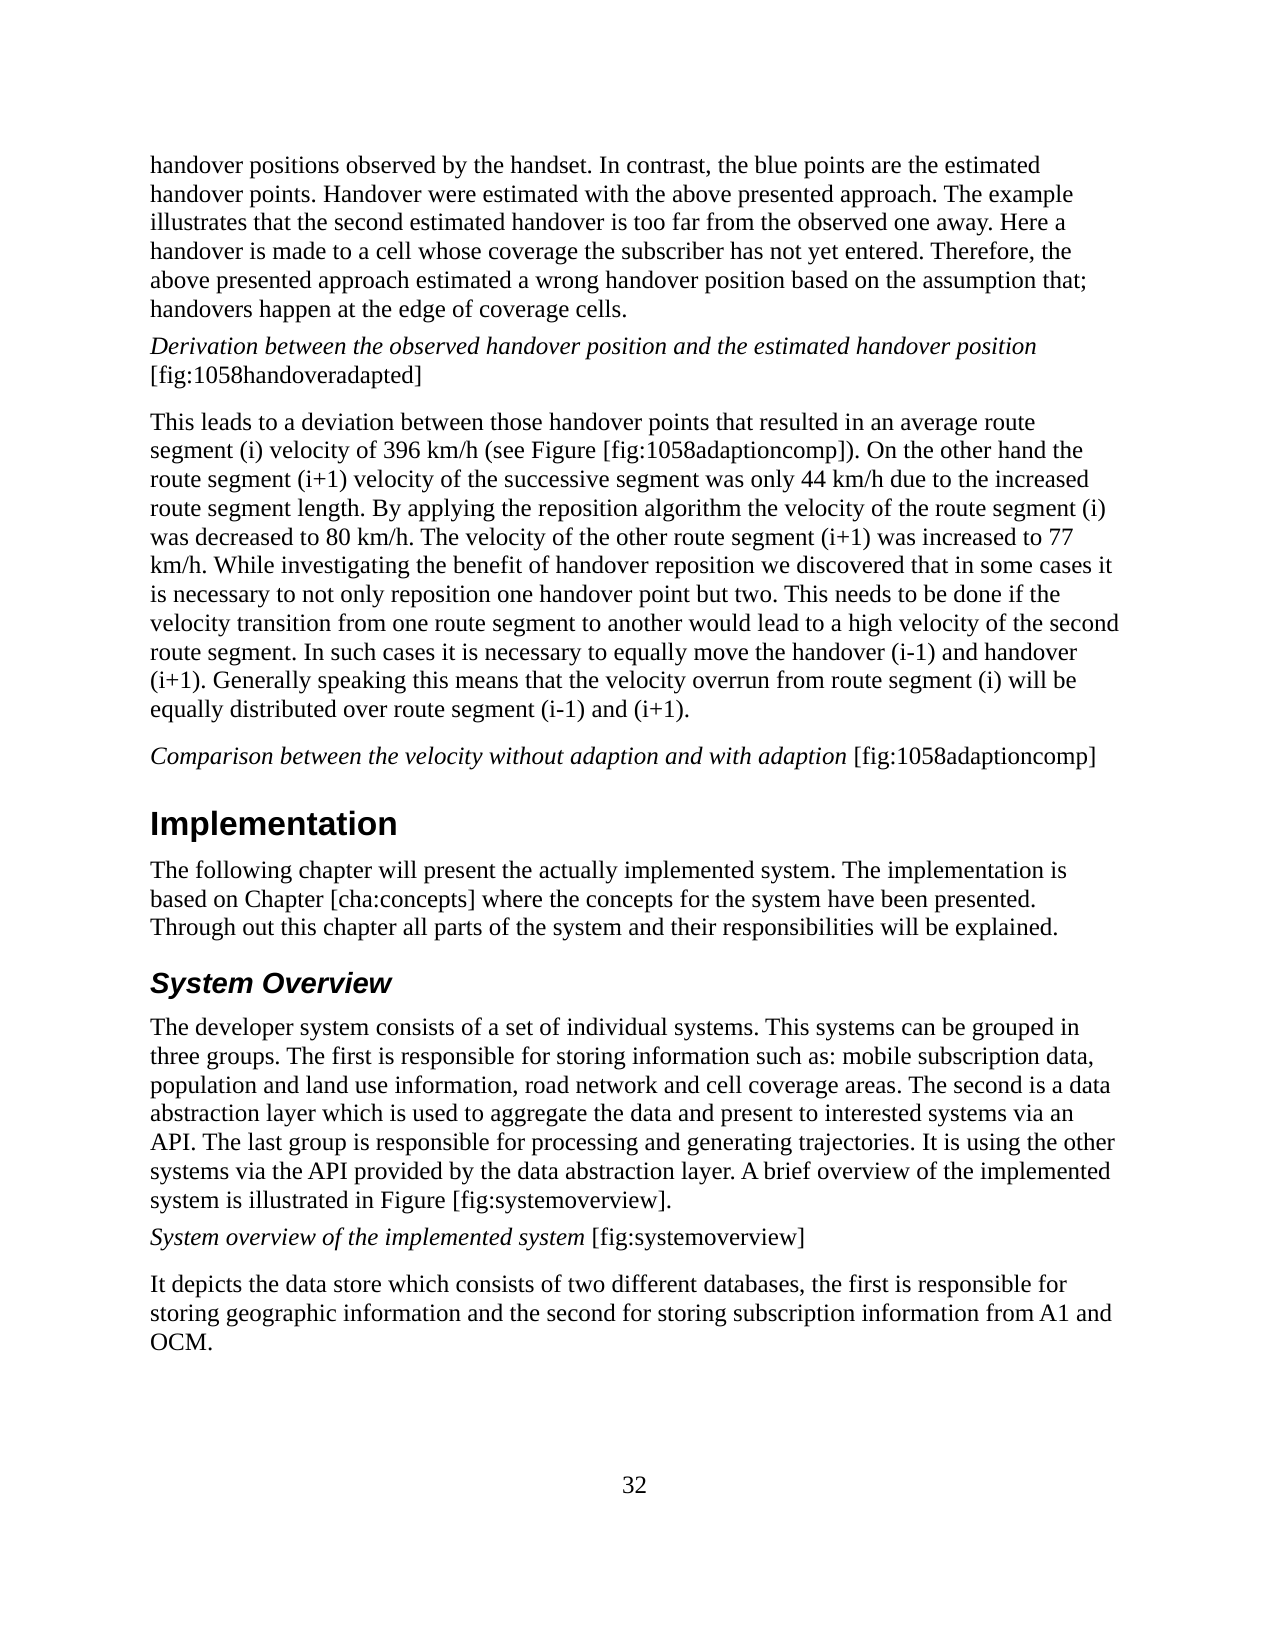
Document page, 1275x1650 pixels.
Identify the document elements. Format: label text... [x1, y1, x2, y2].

text It depicts the data store which consists of two different databases, the first is responsible for storing geographic information and the second for storing subscription information from A1 and OCM. [150, 1269, 1125, 1355]
text The developer system consists of a set of individual systems. This systems can be grouped in three groups. The first is responsible for storing information such as: mobile subscription data, population and land use information, road network and cell coverage areas. The second is a data abstraction layer which is used to aggregate the data and present to interested systems via an API. The last group is responsible for processing and generating trajectories. It is using the other systems via the API provided by the data abstraction layer. A brief overview of the implemented system is illustrated in Figure [fig:systemoverview]. [150, 1012, 1125, 1213]
text The following chapter will present the actually implemented system. The implementation is based on Chapter [cha:concepts] where the concepts for the system have been presented. Through out this chapter all parts of the system and their responsibilities will be explained. [150, 855, 1125, 941]
text This leads to a deviation between those handover points that resulted in an average route segment (i) velocity of 396 km/h (see Figure [fig:1058adaptioncomp]). On the other hand the route segment (i+1) velocity of the successive segment was only 44 km/h due to the increased route segment length. By applying the reposition algorithm the velocity of the route segment (i) was decreased to 80 km/h. The velocity of the other route segment (i+1) was increased to 77 km/h. While investigating the benefit of handover reposition we discovered that in some cases it is necessary to not only reposition one handover point but two. This needs to be done if the velocity transition from one route segment to another would lead to a high velocity of the second route segment. In such cases it is necessary to equally move the handover (i-1) and handover (i+1). Generally speaking this means that the velocity overrun from route segment (i) will be equally distributed over route segment (i-1) and (i+1). [150, 407, 1125, 723]
text The handover position approximation is a static process and does not take the current situation into account. Therefore, it cannot react to dynamic events. This events can be high network load or short-term obstacles that affect the path loss of the transmitter. Since it is not feasible to get an accurate approximation of the coverage area for each cell site, the handover position can be error-prone. This can lead to a deviation of the exact handover position and the estimated one. To minimize this effect the handover position needs to be repositioned in case the estimate velocity is too high. An example for such an adaption is to move the handover position on the route. A deviation between the exact handover position and the approximated can lead to a higher or a lower average velocity. If the average velocity of one route segment is relative high, then there must exist another route segment with a relative low average velocity. We defined a rule that if the average calculated velocity of a route segment is greater than of the allowed maximum velocity a reposition takes place. Repositioning is done by first calculating the distance a subscriber can move from one handover time-stamp to the next one , considering the allowed maximum velocity. The handover point is then reposition so that the distance between and equals the allowed distance. By decreasing the distance between and the distance between and will increase. This leads to a velocity decrease for the route segment between and and a velocity increase for and . An example for a handover repositioning is shown in Figure [fig:1058handoveradapted]. The green points are the handover positions observed by the handset. In contrast, the blue points are the estimated handover points. Handover were estimated with the above presented approach. The example illustrates that the second estimated handover is too far from the observed one away. Here a handover is made to a cell whose coverage the subscriber has not yet entered. Therefore, the above presented approach estimated a wrong handover position based on the assumption that; handovers happen at the edge of coverage cells. [150, 150, 1125, 322]
subtitle Implementation [150, 804, 1125, 842]
subtitle System Overview [150, 966, 1125, 1000]
text System overview of the implemented system [fig:systemoverview] [150, 1222, 1125, 1251]
text Derivation between the observed handover position and the estimated handover position [fig:1058handoveradapted] [150, 331, 1125, 389]
text Comparison between the velocity without adaption and with adaption [fig:1058adaptioncomp] [150, 741, 1125, 770]
